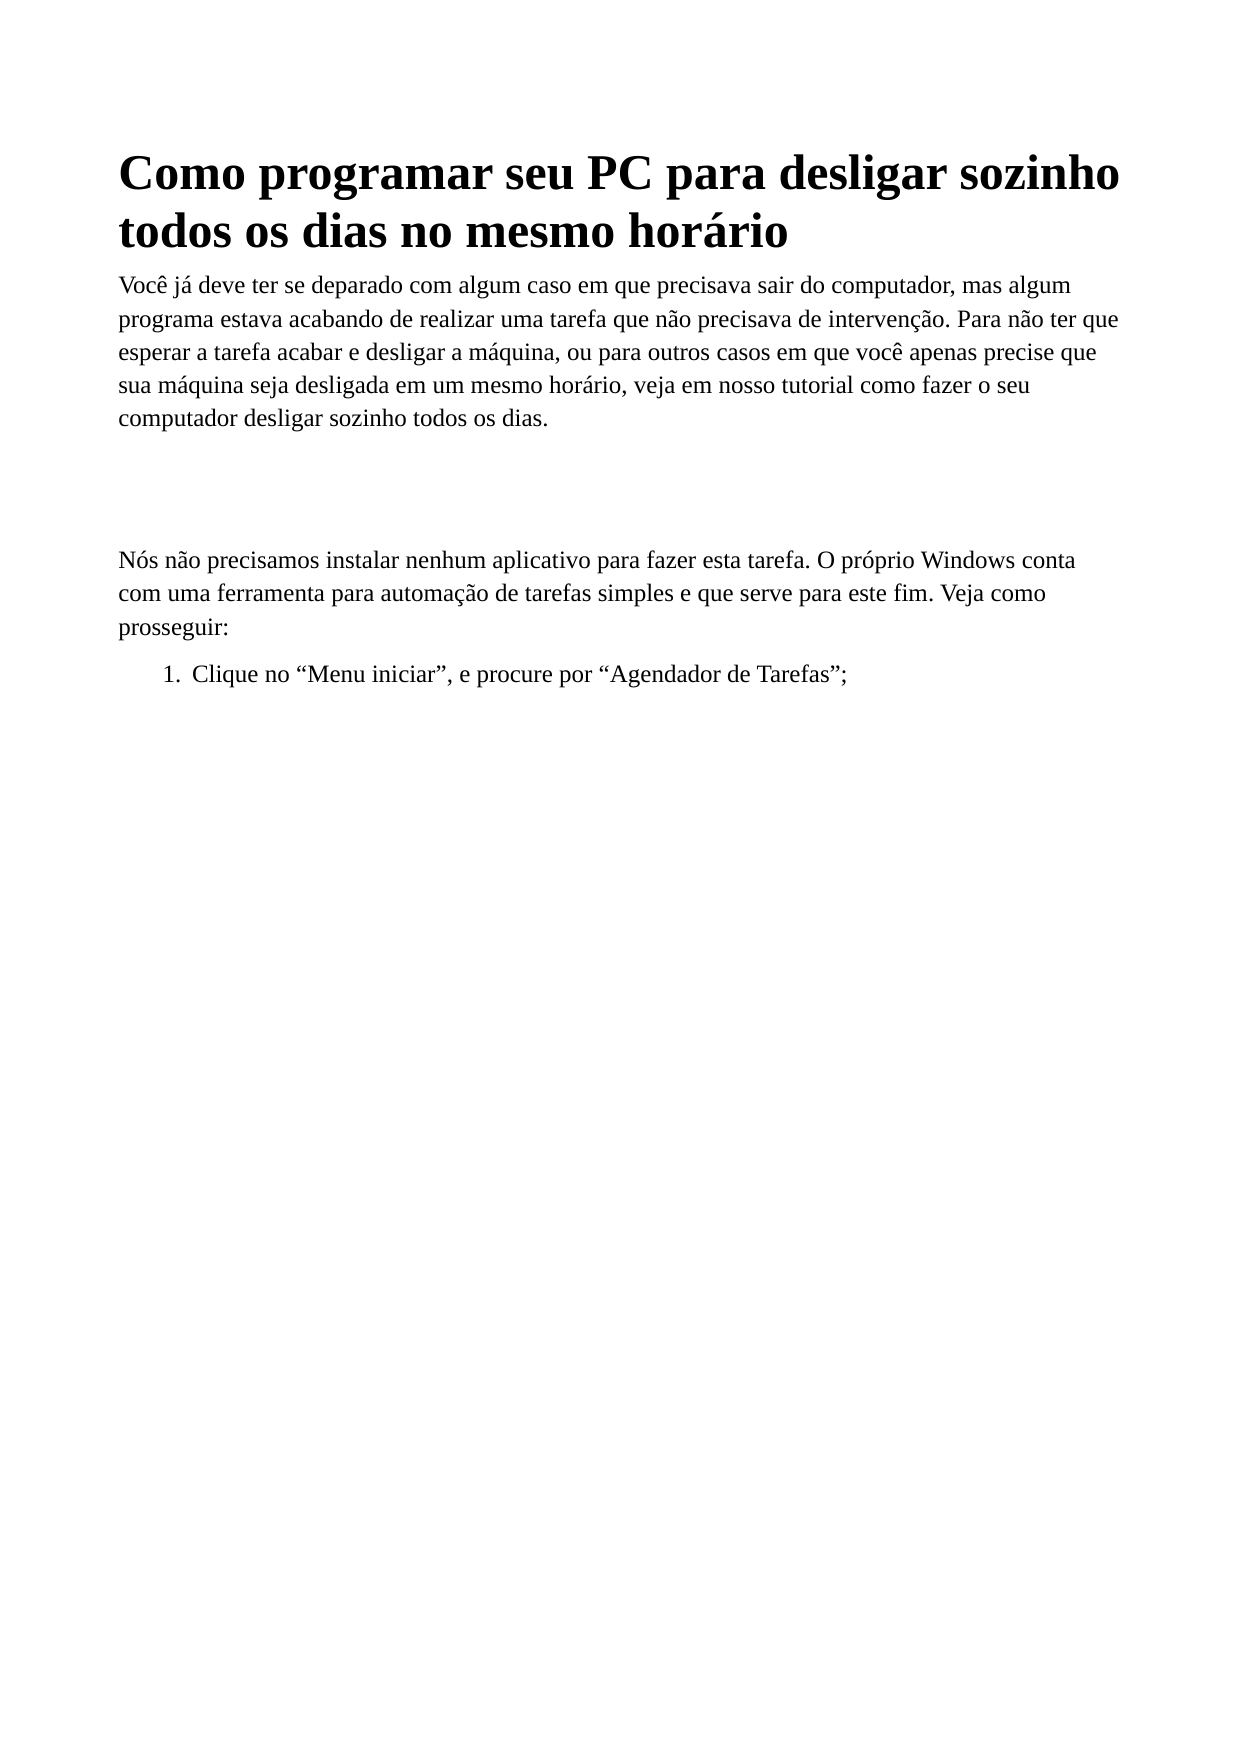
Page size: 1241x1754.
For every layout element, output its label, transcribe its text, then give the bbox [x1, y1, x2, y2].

subtitle Como programar seu PC para desligar sozinho todos os dias no mesmo horário [118, 143, 1122, 258]
text Você já deve ter se deparado com algum caso em que precisava sair do computador, mas algum programa estava acabando de realizar uma tarefa que não precisava de intervenção. Para não ter que esperar a tarefa acabar e desligar a máquina, ou para outros casos em que você apenas precise que sua máquina seja desligada em um mesmo horário, veja em nosso tutorial como fazer o seu computador desligar sozinho todos os dias. [118, 271, 1122, 431]
list Clique no “Menu iniciar”, e procure por “Agendador de Tarefas”; [162, 659, 1122, 688]
text Nós não precisamos instalar nenhum aplicativo para fazer esta tarefa. O próprio Windows conta com uma ferramenta para automação de tarefas simples e que serve para este fim. Veja como prosseguir: [118, 546, 1122, 640]
